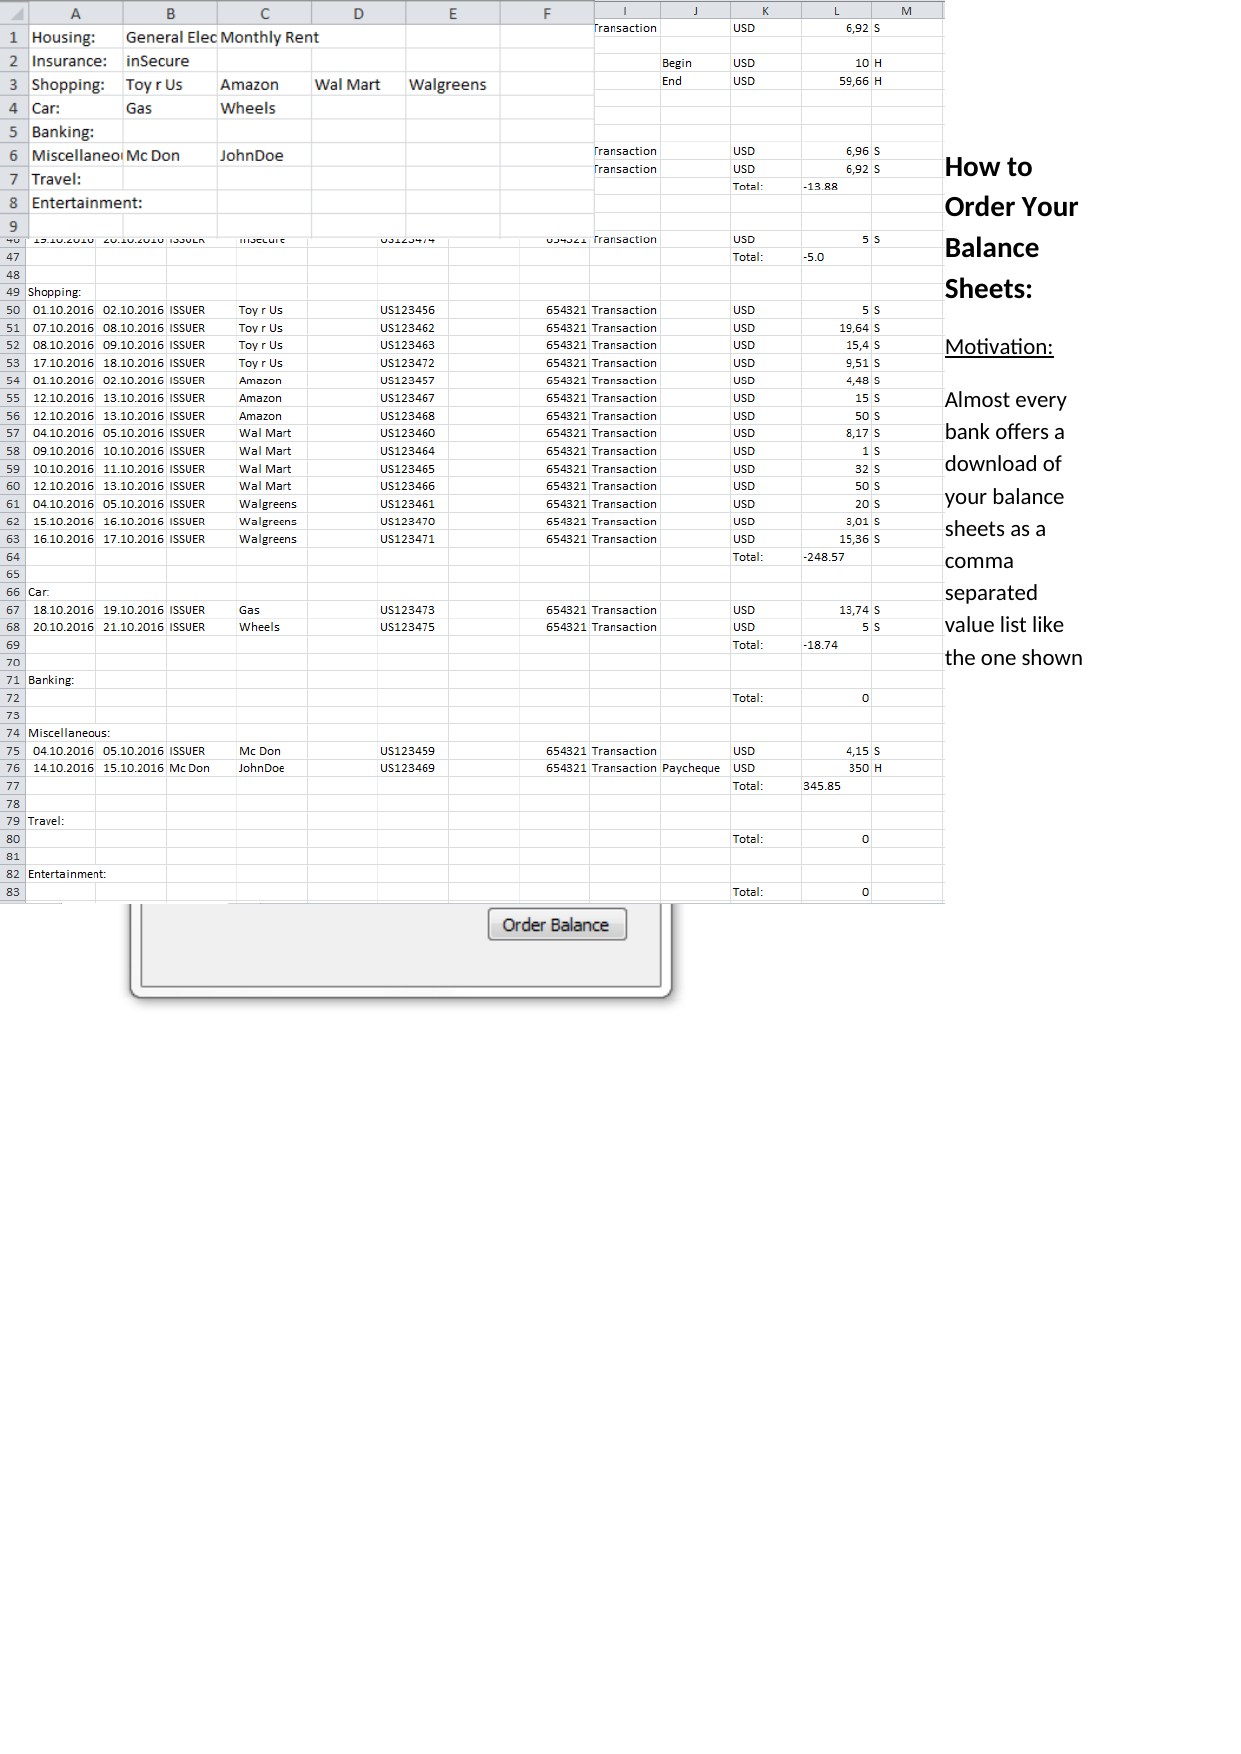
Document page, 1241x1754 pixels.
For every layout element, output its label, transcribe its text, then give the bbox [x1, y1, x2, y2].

text Almost every bank offers a download of your balance sheets as a comma separated value list like the one shown [945, 385, 1093, 671]
picture [0, 0, 945, 1030]
text Motivation: [945, 332, 1093, 360]
text How to Order Your Balance Sheets: [945, 148, 1093, 306]
